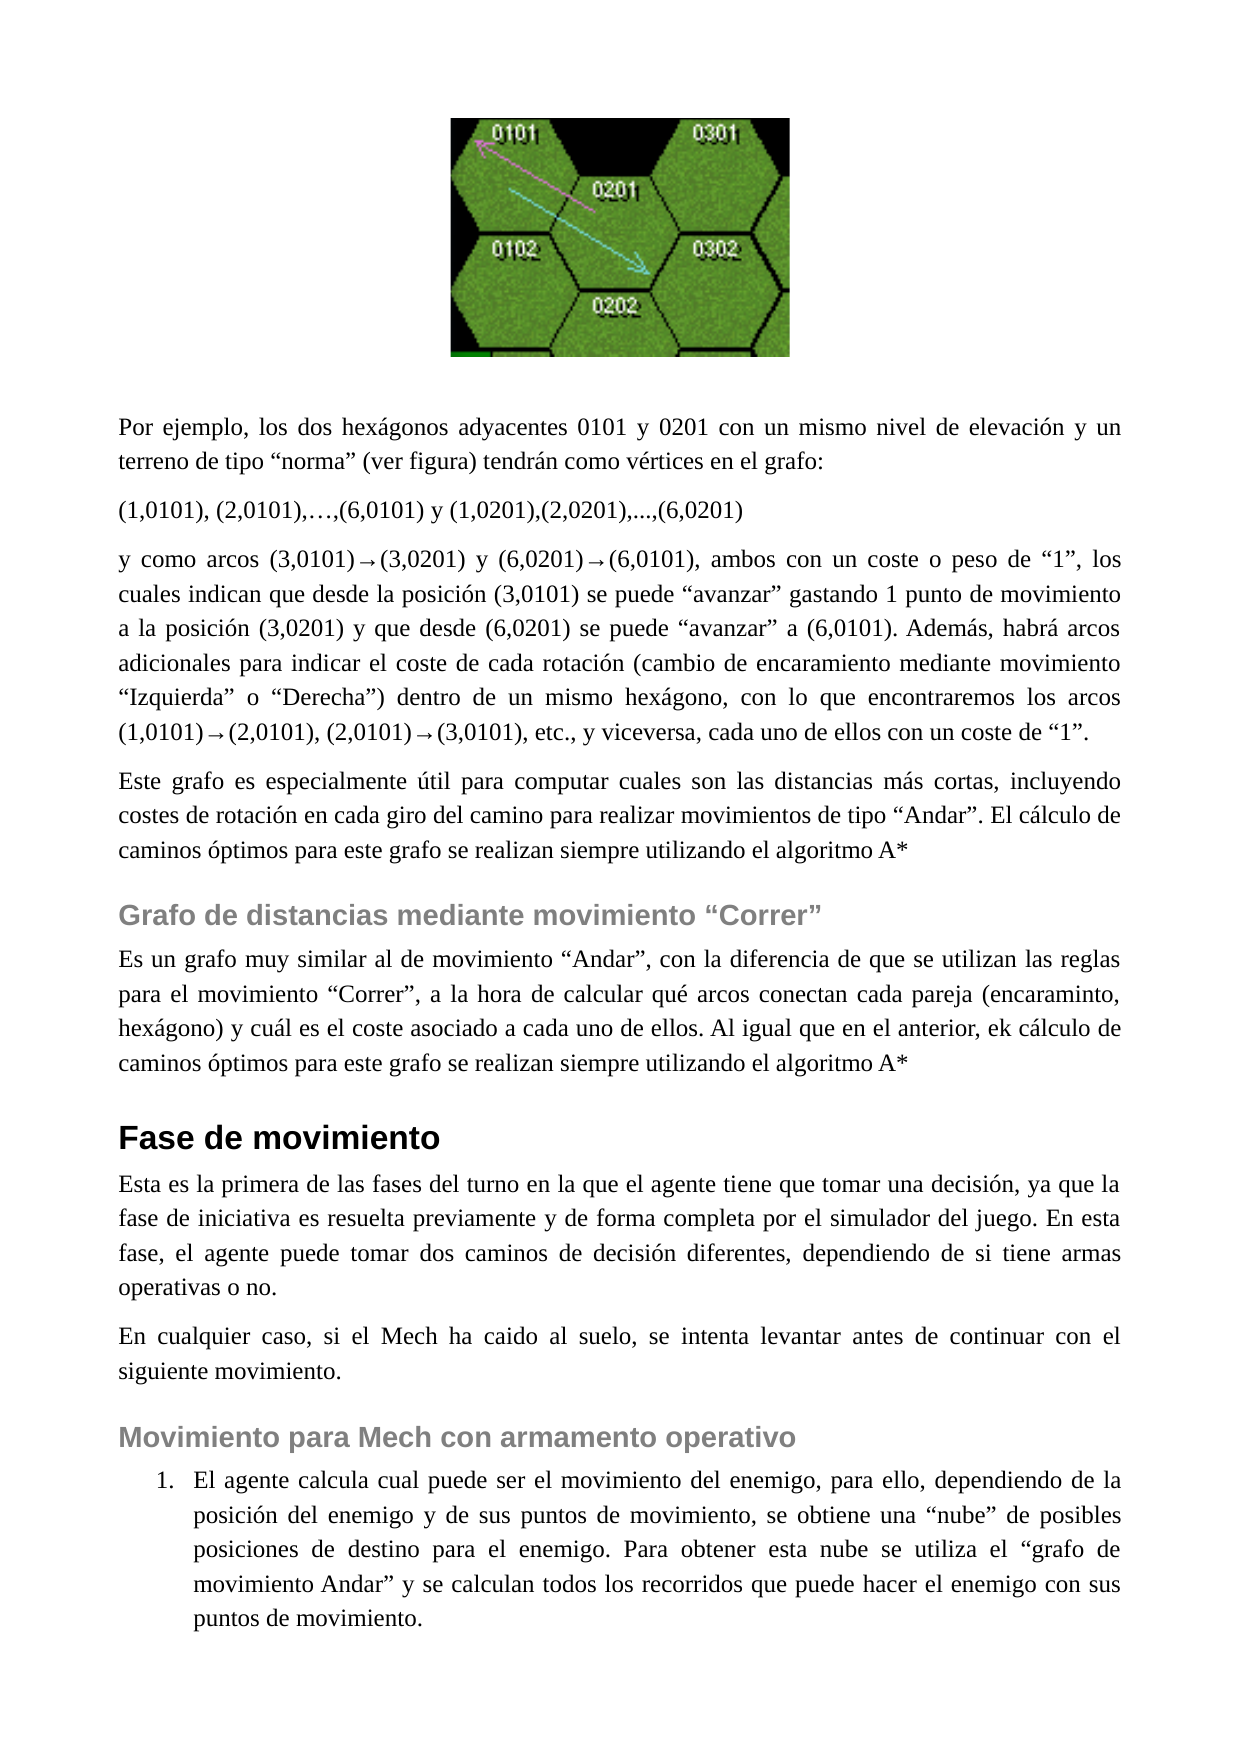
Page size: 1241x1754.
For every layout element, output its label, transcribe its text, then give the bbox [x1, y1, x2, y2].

subtitle Grafo de distancias mediante movimiento “Correr” [118, 898, 1122, 932]
text Esta es la primera de las fases del turno en la que el agente tiene que tomar una decisión, ya que la fase de iniciativa es resuelta previamente y de forma completa por el simulador del juego. En esta fase, el agente puede tomar dos caminos de decisión diferentes, dependiendo de si tiene armas operativas o no. [118, 1169, 1122, 1301]
text En cualquier caso, si el Mech ha caido al suelo, se intenta levantar antes de continuar con el siguiente movimiento. [118, 1321, 1122, 1385]
text Por ejemplo, los dos hexágonos adyacentes 0101 y 0201 con un mismo nivel de elevación y un terreno de tipo “norma” (ver figura) tendrán como vértices en el grafo: [118, 412, 1122, 475]
picture [450, 118, 790, 357]
text Este grafo es especialmente útil para computar cuales son las distancias más cortas, incluyendo costes de rotación en cada giro del camino para realizar movimientos de tipo “Andar”. El cálculo de caminos óptimos para este grafo se realizan siempre utilizando el algoritmo A* [118, 766, 1122, 863]
list El agente calcula cual puede ser el movimiento del enemigo, para ello, dependiendo de la posición del enemigo y de sus puntos de movimiento, se obtiene una “nube” de posibles posiciones de destino para el enemigo. Para obtener esta nube se utiliza el “grafo de movimiento Andar” y se calculan todos los recorridos que puede hacer el enemigo con sus puntos de movimiento. [156, 1466, 1122, 1632]
subtitle Movimiento para Mech con armamento operativo [118, 1419, 1122, 1453]
subtitle Fase de movimiento [118, 1118, 1122, 1156]
text (1,0101), (2,0101),…,(6,0101) y (1,0201),(2,0201),...,(6,0201) [118, 495, 1122, 524]
text Es un grafo muy similar al de movimiento “Andar”, con la diferencia de que se utilizan las reglas para el movimiento “Correr”, a la hora de calcular qué arcos conectan cada pareja (encaraminto, hexágono) y cuál es el coste asociado a cada uno de ellos. Al igual que en el anterior, ek cálculo de caminos óptimos para este grafo se realizan siempre utilizando el algoritmo A* [118, 944, 1122, 1077]
text y como arcos (3,0101)→(3,0201) y (6,0201)→(6,0101), ambos con un coste o peso de “1”, los cuales indican que desde la posición (3,0101) se puede “avanzar” gastando 1 punto de movimiento a la posición (3,0201) y que desde (6,0201) se puede “avanzar” a (6,0101). Además, habrá arcos adicionales para indicar el coste de cada rotación (cambio de encaramiento mediante movimiento “Izquierda” o “Derecha”) dentro de un mismo hexágono, con lo que encontraremos los arcos (1,0101)→(2,0101), (2,0101)→(3,0101), etc., y viceversa, cada uno de ellos con un coste de “1”. [118, 544, 1122, 746]
